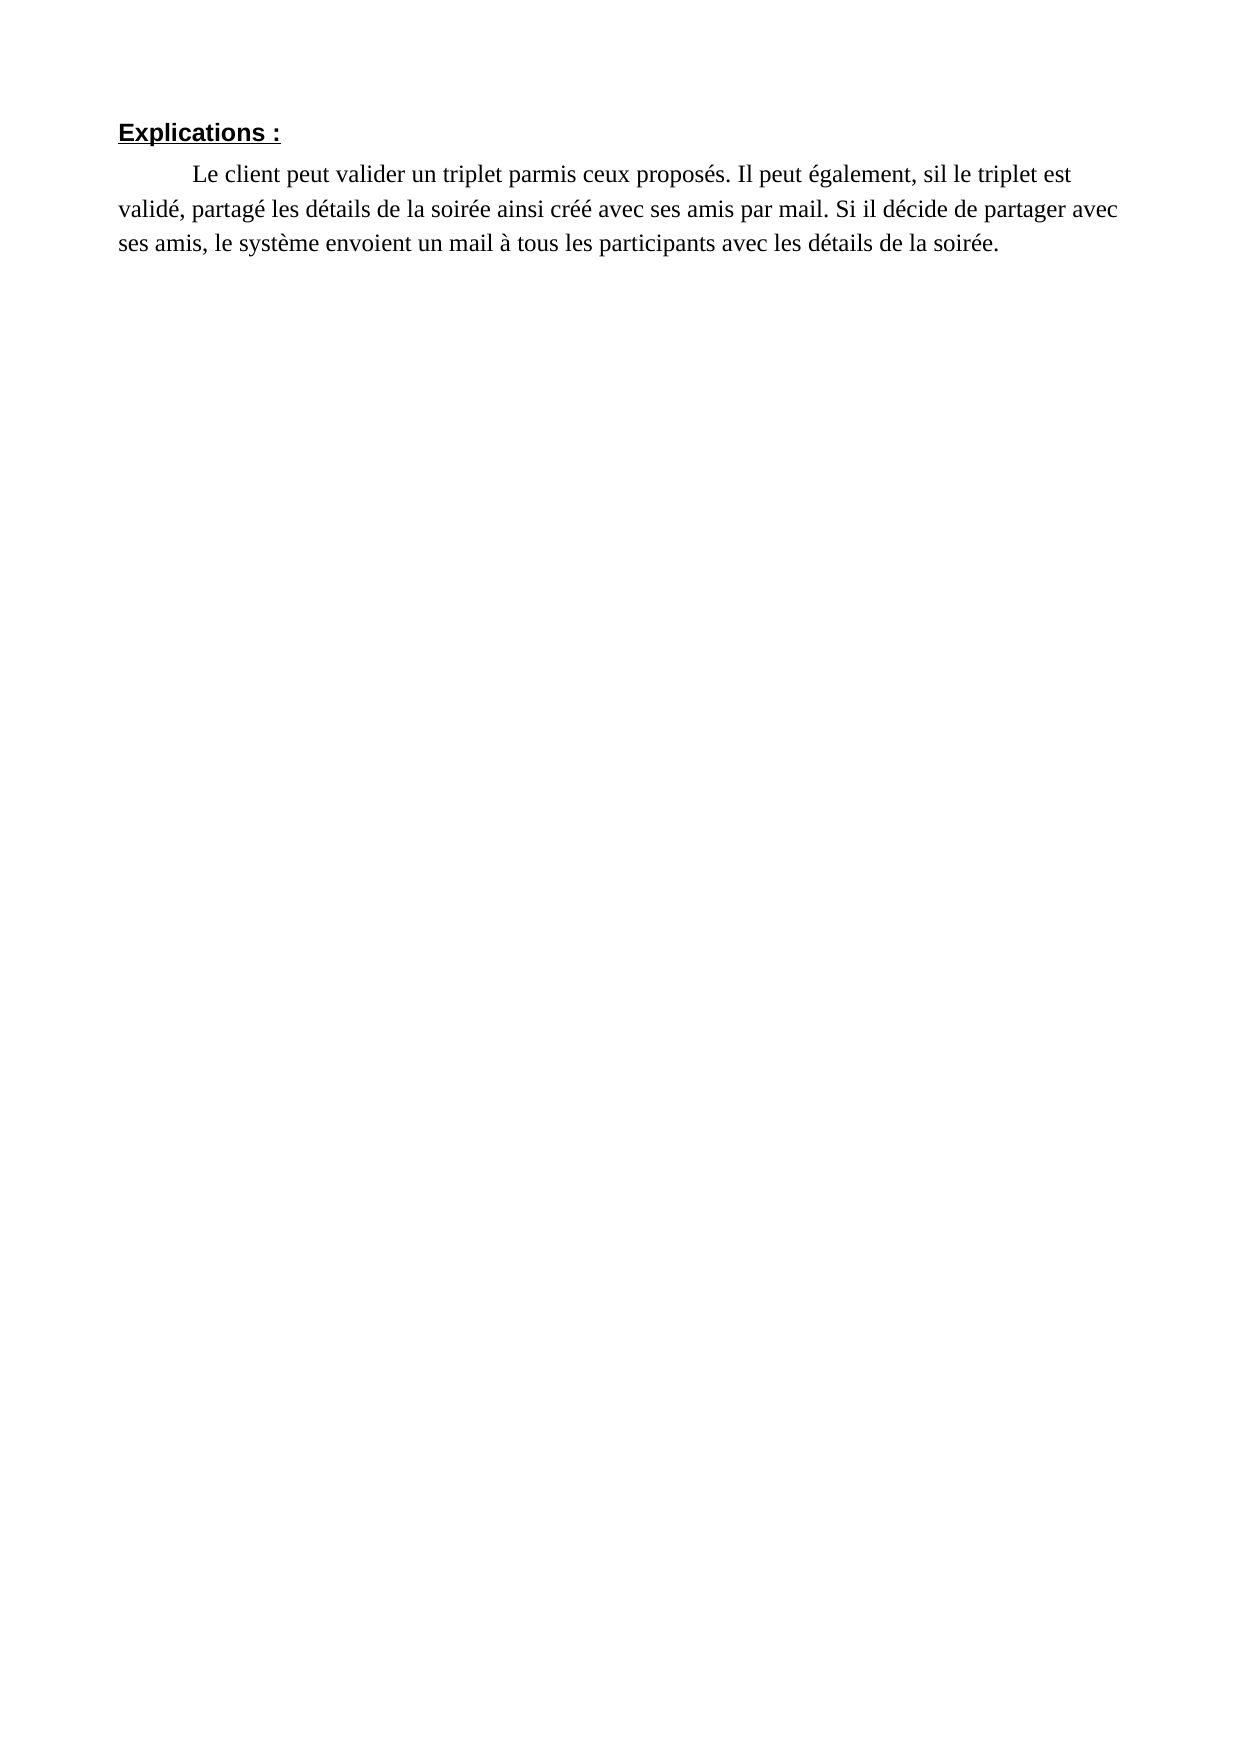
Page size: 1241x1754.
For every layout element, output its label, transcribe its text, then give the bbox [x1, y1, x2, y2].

text Le client peut valider un triplet parmis ceux proposés. Il peut également, sil le triplet est validé, partagé les détails de la soirée ainsi créé avec ses amis par mail. Si il décide de partager avec ses amis, le système envoient un mail à tous les participants avec les détails de la soirée. [118, 159, 1122, 257]
subtitle Explications : [118, 118, 1122, 147]
